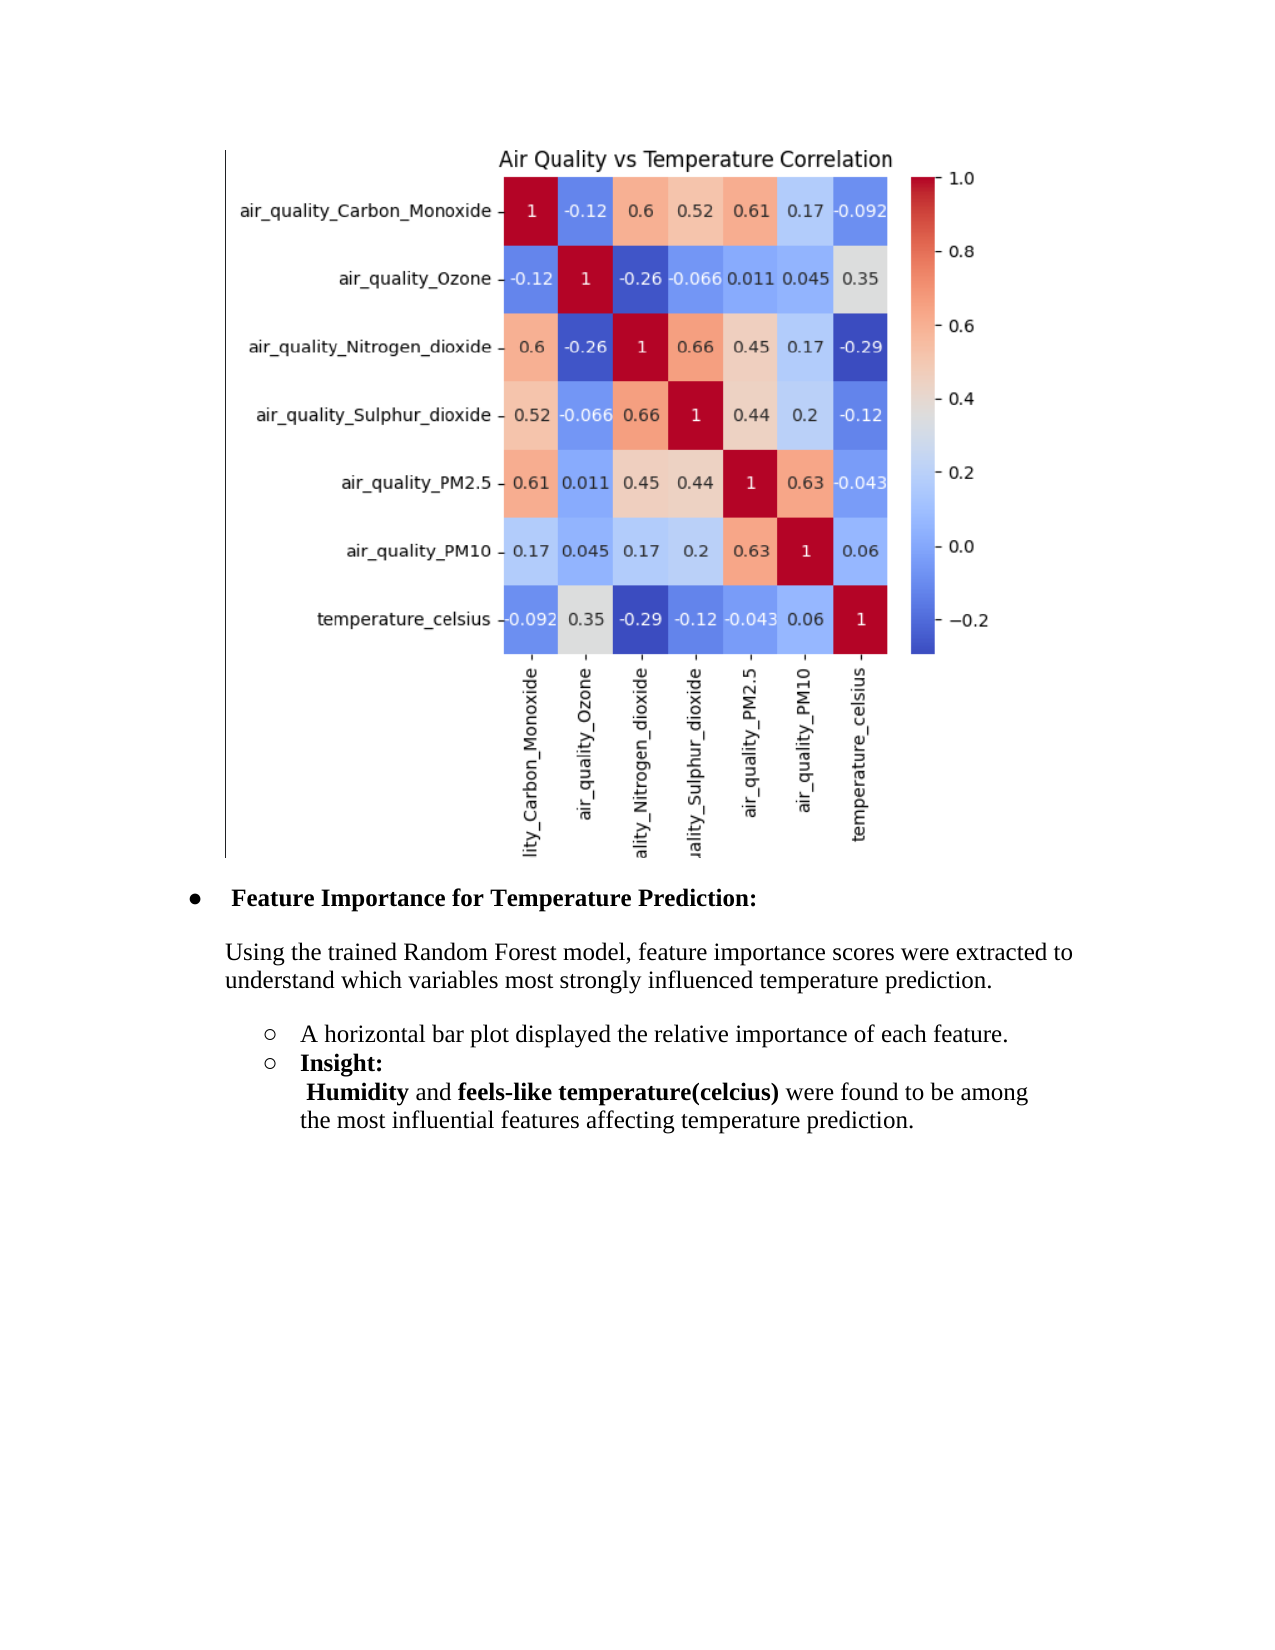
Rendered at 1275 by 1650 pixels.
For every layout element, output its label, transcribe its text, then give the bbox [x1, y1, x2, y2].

list A horizontal bar plot displayed the relative importance of each feature. [262, 1019, 1125, 1048]
list Insight: Humidity and feels-like temperature(celcius) were found to be among the most influential features affecting temperature prediction. [262, 1048, 1062, 1134]
text Using the trained Random Forest model, feature importance scores were extracted to understand which variables most strongly influenced temperature prediction. [225, 937, 1125, 994]
list Feature Importance for Temperature Prediction: [187, 883, 1125, 912]
picture [225, 150, 997, 858]
